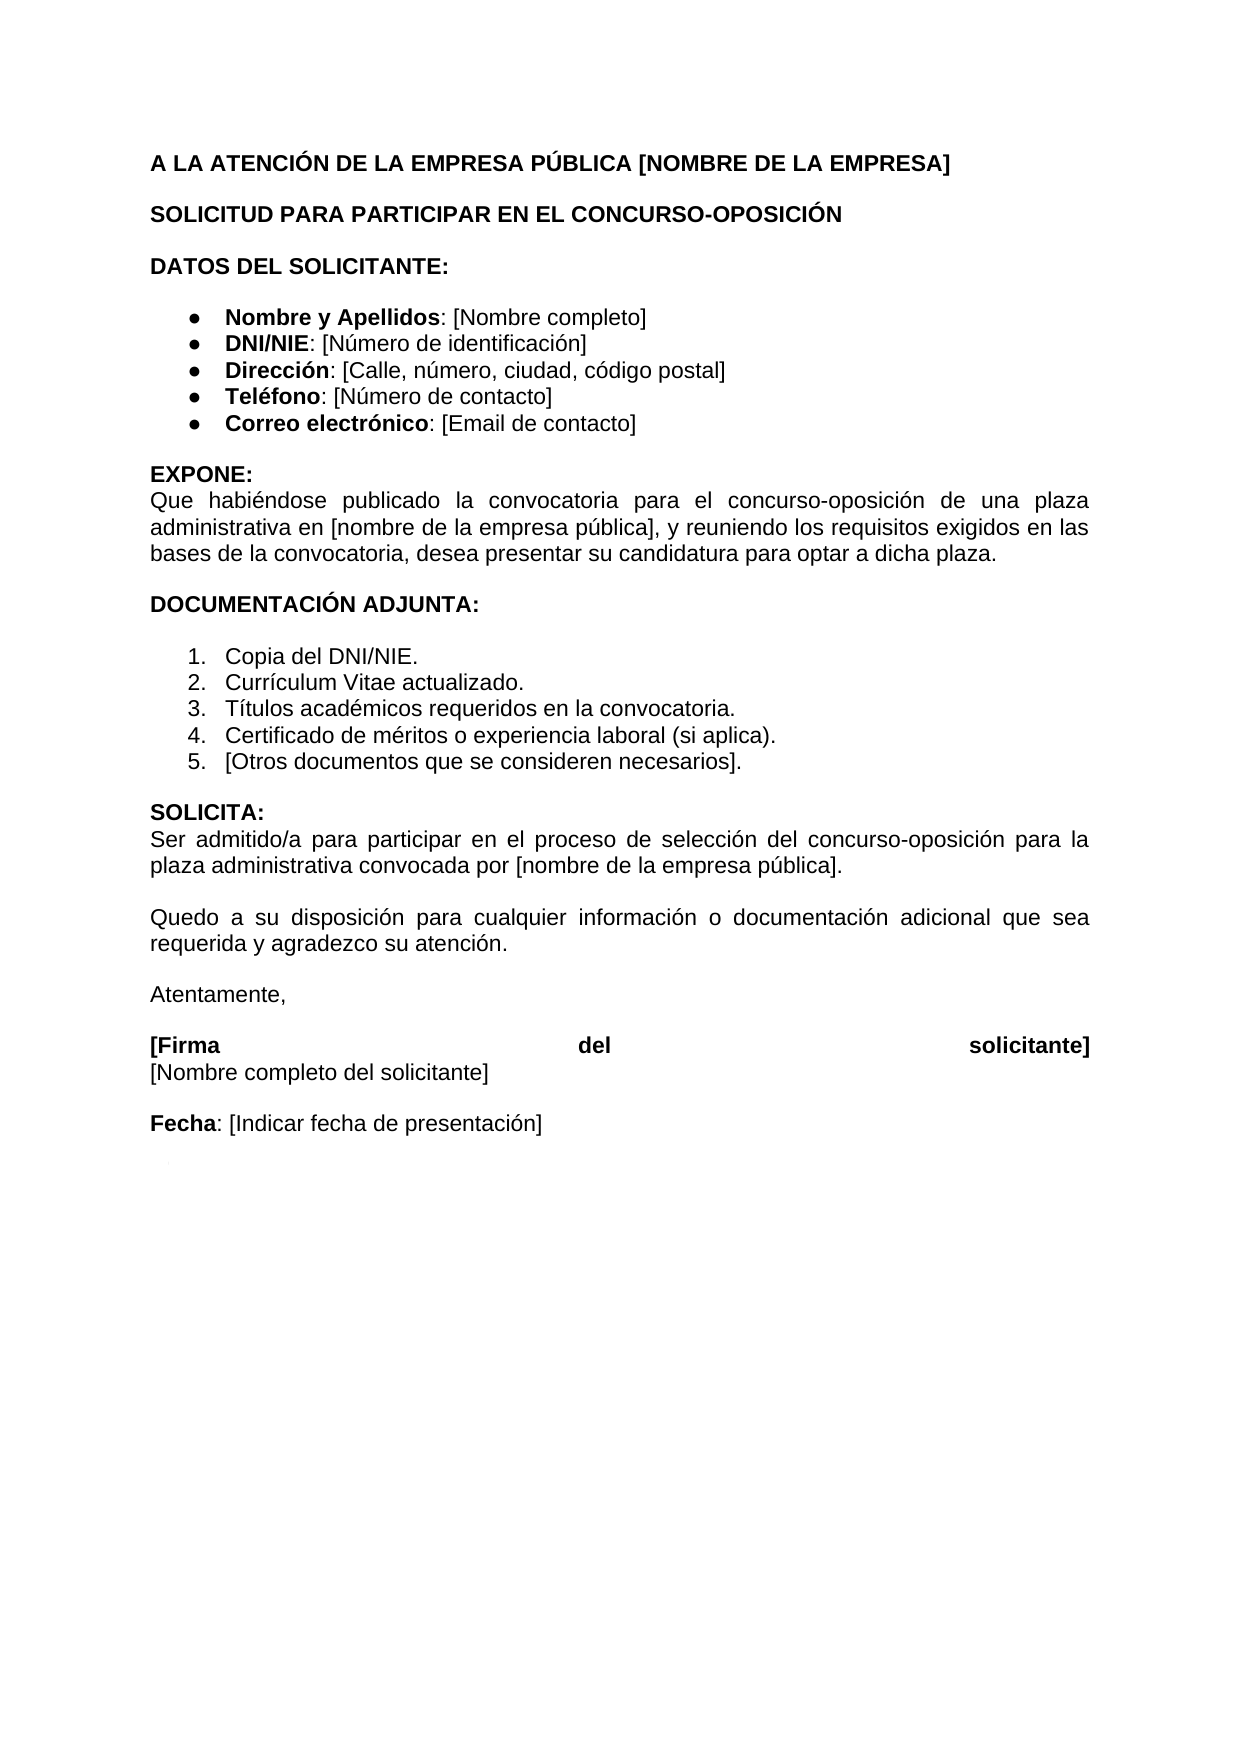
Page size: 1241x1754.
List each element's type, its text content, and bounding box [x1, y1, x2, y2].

text Fecha: [Indicar fecha de presentación] [150, 1110, 1090, 1137]
text SOLICITA: Ser admitido/a para participar en el proceso de selección del concurso-oposición para la plaza administrativa convocada por [nombre de la empresa pública]. [150, 799, 1090, 878]
text A LA ATENCIÓN DE LA EMPRESA PÚBLICA [NOMBRE DE LA EMPRESA] [150, 150, 1090, 176]
list [Otros documentos que se consideren necesarios]. [187, 748, 1090, 774]
list Títulos académicos requeridos en la convocatoria. [187, 695, 1090, 722]
list Copia del DNI/NIE. [187, 643, 1090, 669]
text SOLICITUD PARA PARTICIPAR EN EL CONCURSO-OPOSICIÓN [150, 201, 1090, 228]
text DOCUMENTACIÓN ADJUNTA: [150, 591, 1090, 618]
list Currículum Vitae actualizado. [187, 669, 1090, 695]
list Nombre y Apellidos: [Nombre completo] [187, 304, 1090, 330]
list Certificado de méritos o experiencia laboral (si aplica). [187, 722, 1090, 748]
text [Firma del solicitante] [Nombre completo del solicitante] [150, 1032, 1090, 1085]
list Correo electrónico: [Email de contacto] [187, 409, 1090, 436]
list Dirección: [Calle, número, ciudad, código postal] [187, 357, 1090, 383]
list DNI/NIE: [Número de identificación] [187, 330, 1090, 357]
list Teléfono: [Número de contacto] [187, 383, 1090, 409]
text DATOS DEL SOLICITANTE: [150, 253, 1090, 279]
text EXPONE: Que habiéndose publicado la convocatoria para el concurso-oposición de una plaza administrativa en [nombre de la empresa pública], y reuniendo los requisitos exigidos en las bases de la convocatoria, desea presentar su candidatura para optar a dicha plaza. [150, 461, 1090, 566]
text Atentamente, [150, 981, 1090, 1007]
text Quedo a su disposición para cualquier información o documentación adicional que sea requerida y agradezco su atención. [150, 903, 1090, 956]
